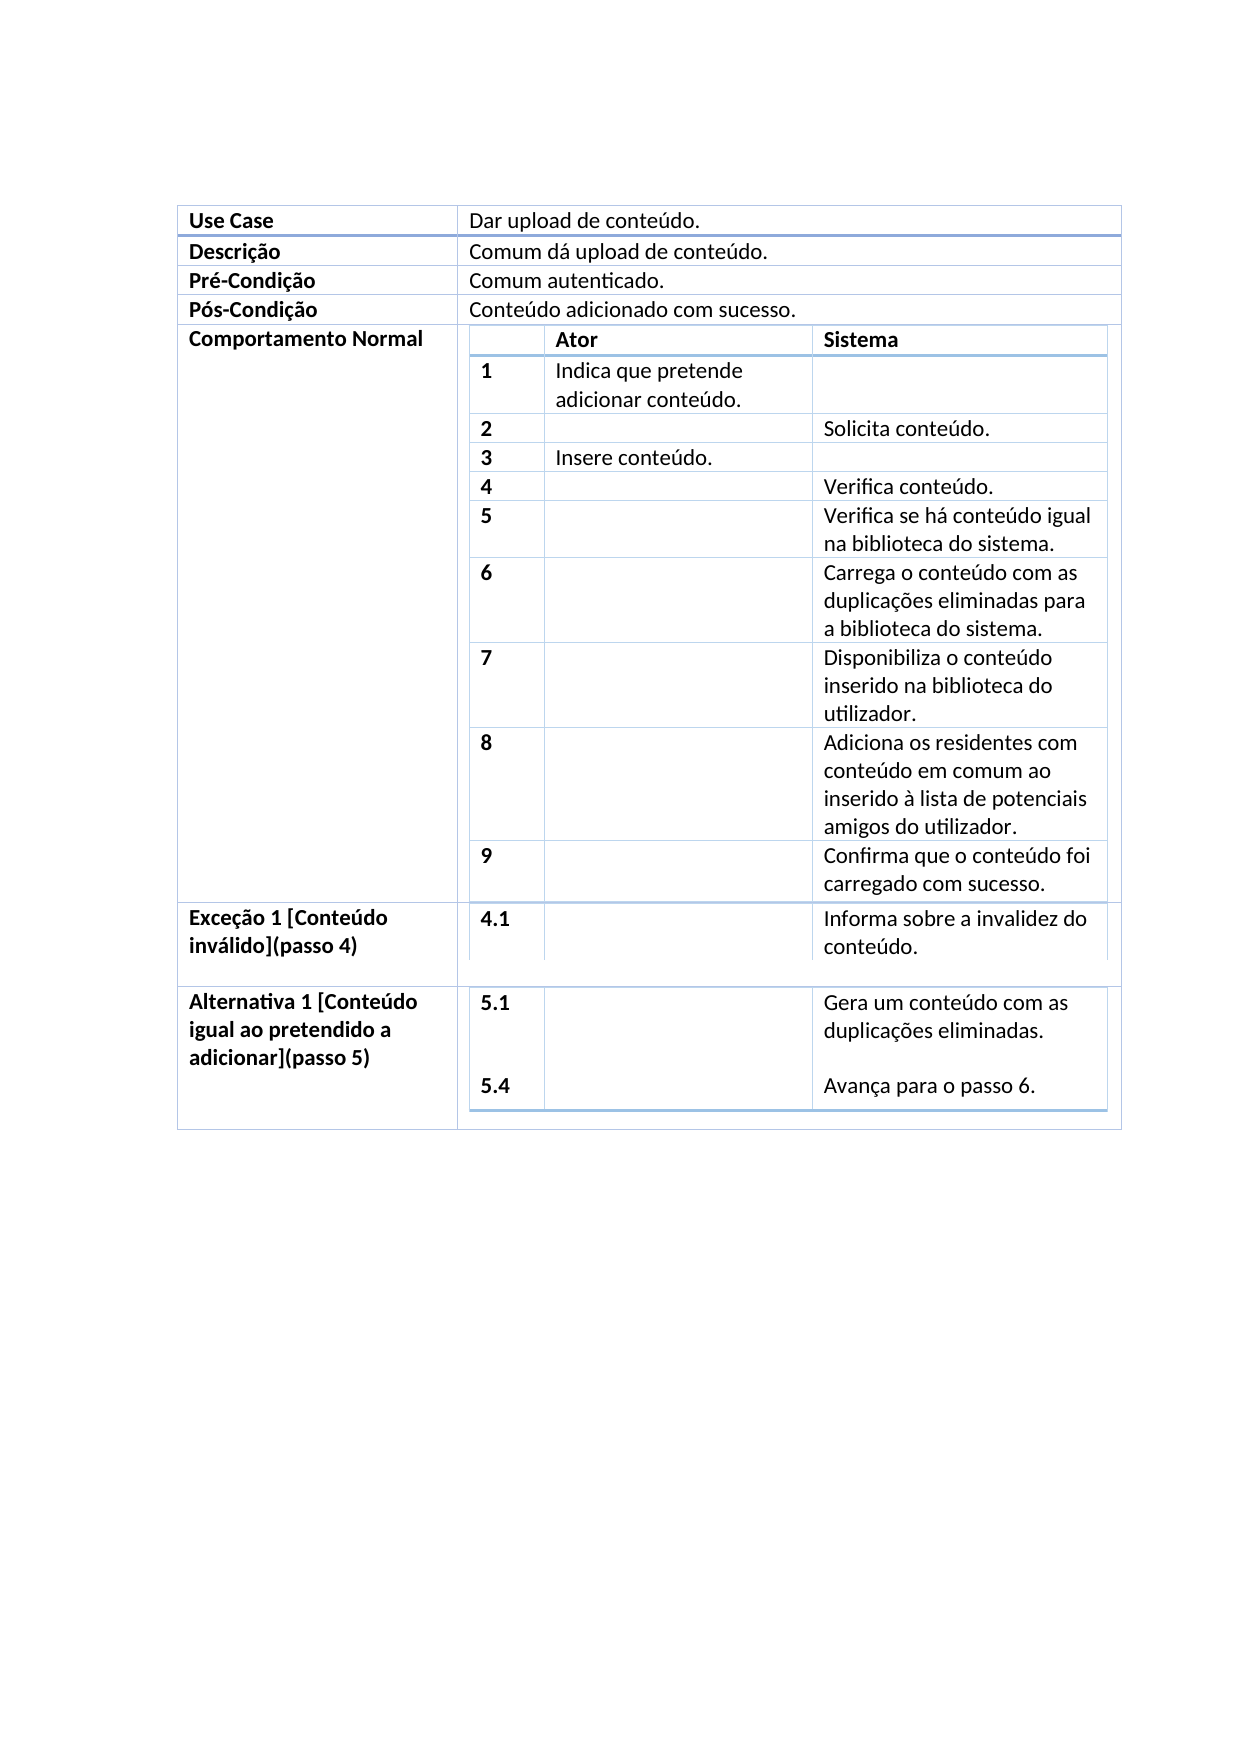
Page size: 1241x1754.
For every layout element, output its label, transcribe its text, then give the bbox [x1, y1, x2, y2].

table_cell Insere conteúdo. [545, 443, 812, 471]
table_cell [545, 472, 812, 500]
table_cell [545, 643, 812, 727]
table_header [545, 988, 812, 1071]
table_header Use Case [178, 206, 457, 234]
table_cell 2 [470, 414, 544, 442]
table_cell 5.4 [470, 1071, 544, 1109]
table_cell [458, 987, 1121, 1129]
table_cell Conteúdo adicionado com sucesso. [458, 295, 1121, 323]
table_cell 8 [470, 728, 544, 840]
table_header Informa sobre a invalidez do conteúdo. [813, 904, 1107, 960]
table_cell Verifica conteúdo. [813, 472, 1107, 500]
table_cell [813, 443, 1107, 471]
table_cell [545, 1071, 812, 1109]
table_cell [545, 728, 812, 840]
table_header 5.1 [470, 988, 544, 1071]
table_header Ator [545, 326, 812, 353]
table_cell Verifica se há conteúdo igual na biblioteca do sistema. [813, 501, 1107, 557]
table_header 4.1 [470, 904, 544, 960]
table_cell Indica que pretende adicionar conteúdo. [545, 357, 812, 413]
table_cell Comportamento Normal [178, 325, 457, 902]
table_cell Avança para o passo 6. [813, 1071, 1107, 1109]
table_header [470, 326, 544, 353]
table_cell [1108, 325, 1121, 902]
table_header [545, 904, 812, 960]
table_cell [458, 903, 1121, 986]
table_cell 6 [470, 558, 544, 642]
table_cell [545, 414, 812, 442]
table_cell [813, 357, 1107, 413]
table_cell 1 [470, 357, 544, 413]
table_cell [458, 325, 469, 902]
table_header Sistema [813, 326, 1107, 353]
table_cell Disponibiliza o conteúdo inserido na biblioteca do utilizador. [813, 643, 1107, 727]
table_cell Pós-Condição [178, 295, 457, 323]
table_cell Alternativa 1 [Conteúdo igual ao pretendido a adicionar](passo 5) [178, 987, 457, 1129]
table_cell Descrição [178, 237, 457, 265]
table_cell 4 [470, 472, 544, 500]
table_header Gera um conteúdo com as duplicações eliminadas. [813, 988, 1107, 1071]
table_cell Adiciona os residentes com conteúdo em comum ao inserido à lista de potenciais amigos do utilizador. [813, 728, 1107, 840]
table_cell Carrega o conteúdo com as duplicações eliminadas para a biblioteca do sistema. [813, 558, 1107, 642]
table_header Dar upload de conteúdo. [458, 206, 1121, 234]
table_cell Solicita conteúdo. [813, 414, 1107, 442]
table_cell Comum dá upload de conteúdo. [458, 237, 1121, 265]
table_cell Comum autenticado. [458, 266, 1121, 294]
table_cell 7 [470, 643, 544, 727]
table_cell [545, 841, 812, 901]
table_cell 5 [470, 501, 544, 557]
table_cell Confirma que o conteúdo foi carregado com sucesso. [813, 841, 1107, 901]
table_cell Exceção 1 [Conteúdo inválido](passo 4) [178, 903, 457, 986]
table_cell 3 [470, 443, 544, 471]
table_cell 9 [470, 841, 544, 901]
table_cell Pré-Condição [178, 266, 457, 294]
table_cell [545, 558, 812, 642]
table_cell [545, 501, 812, 557]
